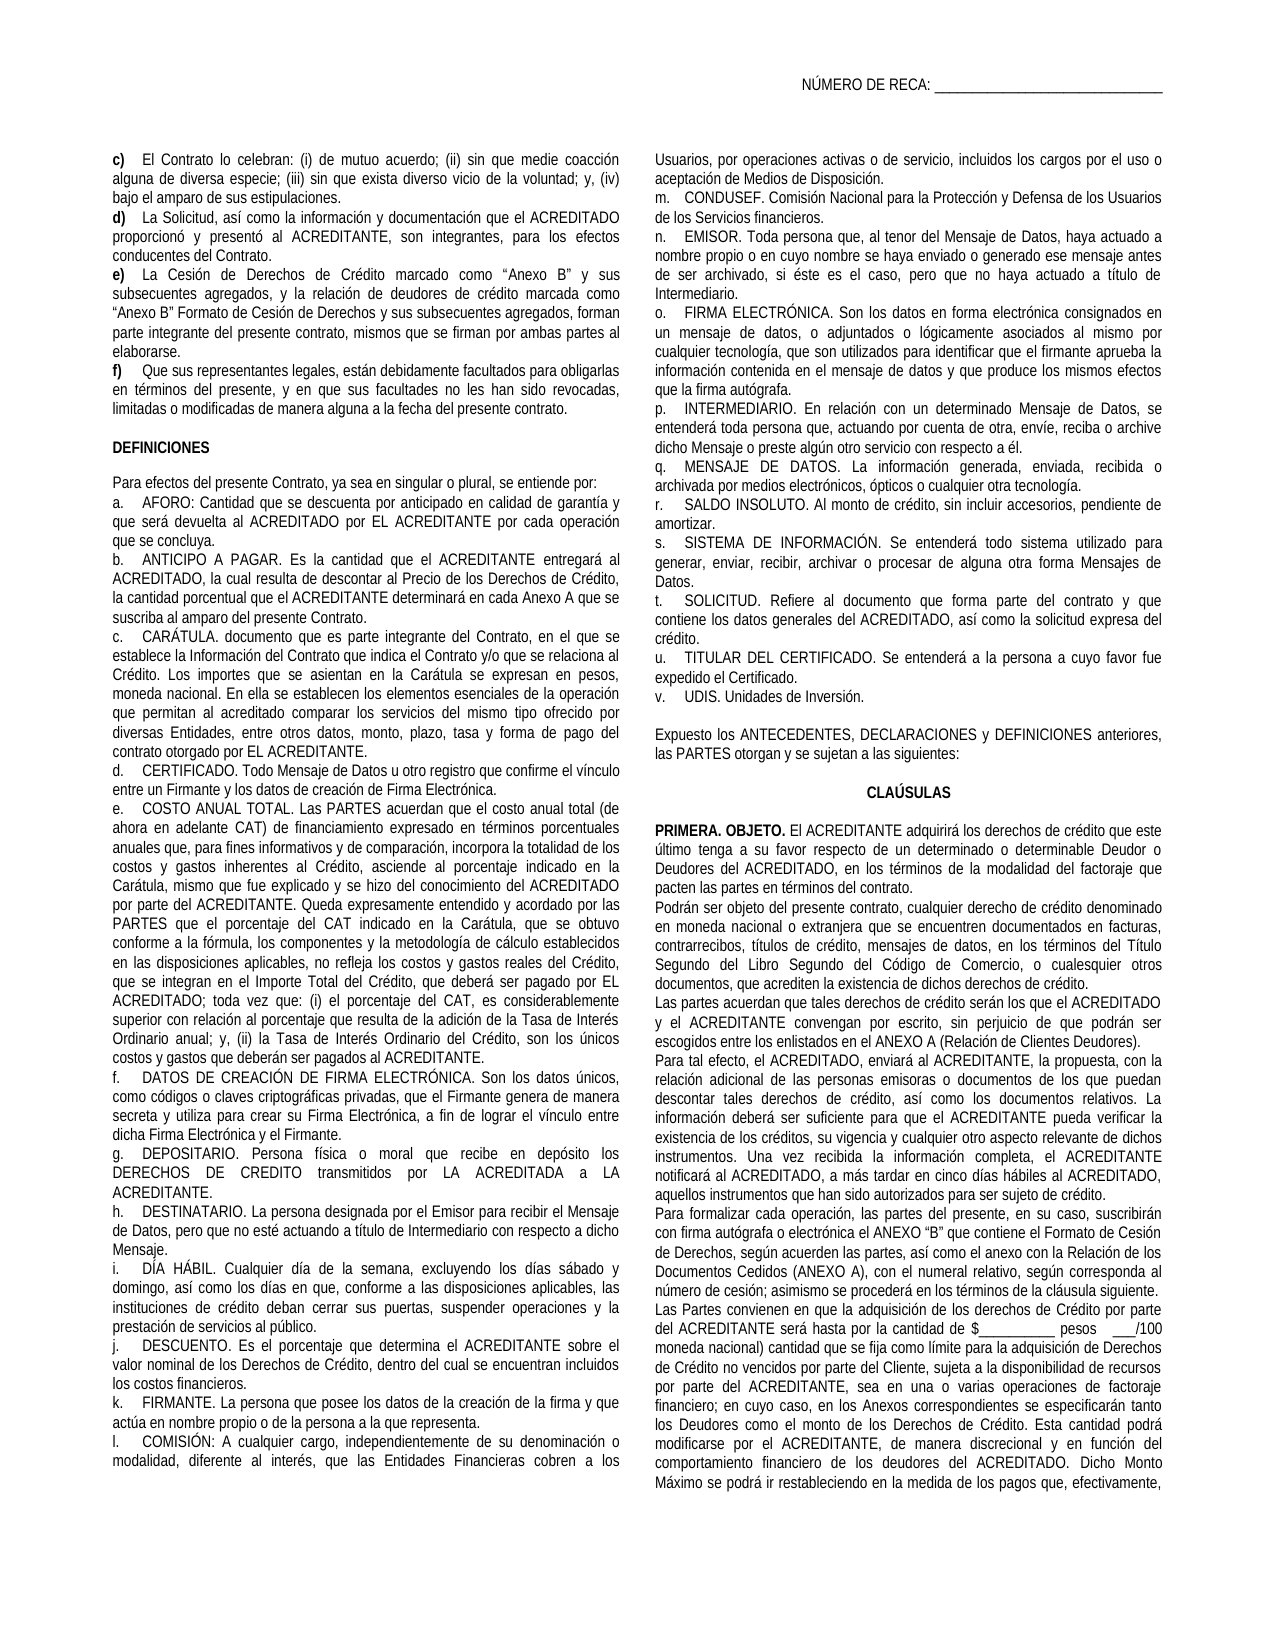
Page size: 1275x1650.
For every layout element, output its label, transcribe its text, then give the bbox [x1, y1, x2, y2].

text Para efectos del presente Contrato, ya sea en singular o plural, se entiende por: [112, 473, 620, 492]
text Podrán ser objeto del presente contrato, cualquier derecho de crédito denominado en moneda nacional o extranjera que se encuentren documentados en facturas, contrarrecibos, títulos de crédito, mensajes de datos, en los términos del Título Segundo del Libro Segundo del Código de Comercio, o cualesquier otros documentos, que acrediten la existencia de dichos derechos de crédito. [655, 897, 1162, 993]
list AFORO: Cantidad que se descuenta por anticipado en calidad de garantía y que será devuelta al ACREDITADO por EL ACREDITANTE por cada operación que se concluya. [112, 492, 620, 550]
list INTERMEDIARIO. En relación con un determinado Mensaje de Datos, se entenderá toda persona que, actuando por cuenta de otra, envíe, reciba o archive dicho Mensaje o preste algún otro servicio con respecto a él. [655, 399, 1162, 457]
list DATOS DE CREACIÓN DE FIRMA ELECTRÓNICA. Son los datos únicos, como códigos o claves criptográficas privadas, que el Firmante genera de manera secreta y utiliza para crear su Firma Electrónica, a fin de lograr el vínculo entre dicha Firma Electrónica y el Firmante. [112, 1067, 620, 1144]
text Las Partes convienen en que la adquisición de los derechos de Crédito por parte del ACREDITANTE será hasta por la cantidad de $__________ pesos ___/100 moneda nacional) cantidad que se fija como límite para la adquisición de Derechos de Crédito no vencidos por parte del Cliente, sujeta a la disponibilidad de recursos por parte del ACREDITANTE, sea en una o varias operaciones de factoraje financiero; en cuyo caso, en los Anexos correspondientes se especificarán tanto los Deudores como el monto de los Derechos de Crédito. Esta cantidad podrá modificarse por el ACREDITANTE, de manera discrecional y en función del comportamiento financiero de los deudores del ACREDITADO. Dicho Monto Máximo se podrá ir restableciendo en la medida de los pagos que, efectivamente, [655, 1300, 1162, 1492]
list UDIS. Unidades de Inversión. [655, 687, 1162, 706]
list CONDUSEF. Comisión Nacional para la Protección y Defensa de los Usuarios de los Servicios financieros. [655, 188, 1162, 227]
text Para tal efecto, el ACREDITADO, enviará al ACREDITANTE, la propuesta, con la relación adicional de las personas emisoras o documentos de los que puedan descontar tales derechos de crédito, así como los documentos relativos. La información deberá ser suficiente para que el ACREDITANTE pueda verificar la existencia de los créditos, su vigencia y cualquier otro aspecto relevante de dichos instrumentos. Una vez recibida la información completa, el ACREDITANTE notificará al ACREDITADO, a más tardar en cinco días hábiles al ACREDITADO, aquellos instrumentos que han sido autorizados para ser sujeto de crédito. [655, 1051, 1162, 1204]
list Usuarios, por operaciones activas o de servicio, incluidos los cargos por el uso o aceptación de Medios de Disposición. [655, 150, 1162, 188]
list TITULAR DEL CERTIFICADO. Se entenderá a la persona a cuyo favor fue expedido el Certificado. [655, 648, 1162, 687]
list DEFINICIONES [112, 437, 620, 457]
list DESCUENTO. Es el porcentaje que determina el ACREDITANTE sobre el valor nominal de los Derechos de Crédito, dentro del cual se encuentran incluidos los costos financieros. [112, 1336, 620, 1393]
text CLAÚSULAS [655, 782, 1162, 802]
list SOLICITUD. Refiere al documento que forma parte del contrato y que contiene los datos generales del ACREDITADO, así como la solicitud expresa del crédito. [655, 591, 1162, 648]
text PRIMERA. OBJETO. El ACREDITANTE adquirirá los derechos de crédito que este último tenga a su favor respecto de un determinado o determinable Deudor o Deudores del ACREDITADO, en los términos de la modalidad del factoraje que pacten las partes en términos del contrato. [655, 821, 1162, 897]
list La Solicitud, así como la información y documentación que el ACREDITADO proporcionó y presentó al ACREDITANTE, son integrantes, para los efectos conducentes del Contrato. [112, 207, 620, 265]
list CERTIFICADO. Todo Mensaje de Datos u otro registro que confirme el vínculo entre un Firmante y los datos de creación de Firma Electrónica. [112, 761, 620, 799]
list DEPOSITARIO. Persona física o moral que recibe en depósito los DERECHOS DE CREDITO transmitidos por LA ACREDITADA a LA ACREDITANTE. [112, 1144, 620, 1202]
list COSTO ANUAL TOTAL. Las PARTES acuerdan que el costo anual total (de ahora en adelante CAT) de financiamiento expresado en términos porcentuales anuales que, para fines informativos y de comparación, incorpora la totalidad de los costos y gastos inherentes al Crédito, asciende al porcentaje indicado en la Carátula, mismo que fue explicado y se hizo del conocimiento del ACREDITADO por parte del ACREDITANTE. Queda expresamente entendido y acordado por las PARTES que el porcentaje del CAT indicado en la Carátula, que se obtuvo conforme a la fórmula, los componentes y la metodología de cálculo establecidos en las disposiciones aplicables, no refleja los costos y gastos reales del Crédito, que se integran en el Importe Total del Crédito, que deberá ser pagado por EL ACREDITADO; toda vez que: (i) el porcentaje del CAT, es considerablemente superior con relación al porcentaje que resulta de la adición de la Tasa de Interés Ordinario anual; y, (ii) la Tasa de Interés Ordinario del Crédito, son los únicos costos y gastos que deberán ser pagados al ACREDITANTE. [112, 799, 620, 1067]
text Las partes acuerdan que tales derechos de crédito serán los que el ACREDITADO y el ACREDITANTE convengan por escrito, sin perjuicio de que podrán ser escogidos entre los enlistados en el ANEXO A (Relación de Clientes Deudores). [655, 993, 1162, 1051]
text Para formalizar cada operación, las partes del presente, en su caso, suscribirán con firma autógrafa o electrónica el ANEXO “B” que contiene el Formato de Cesión de Derechos, según acuerden las partes, así como el anexo con la Relación de los Documentos Cedidos (ANEXO A), con el numeral relativo, según corresponda al número de cesión; asimismo se procederá en los términos de la cláusula siguiente. [655, 1204, 1162, 1300]
list FIRMANTE. La persona que posee los datos de la creación de la firma y que actúa en nombre propio o de la persona a la que representa. [112, 1393, 620, 1432]
list DESTINATARIO. La persona designada por el Emisor para recibir el Mensaje de Datos, pero que no esté actuando a título de Intermediario con respecto a dicho Mensaje. [112, 1202, 620, 1259]
list El Contrato lo celebran: (i) de mutuo acuerdo; (ii) sin que medie coacción alguna de diversa especie; (iii) sin que exista diverso vicio de la voluntad; y, (iv) bajo el amparo de sus estipulaciones. [112, 150, 620, 207]
list SISTEMA DE INFORMACIÓN. Se entenderá todo sistema utilizado para generar, enviar, recibir, archivar o procesar de alguna otra forma Mensajes de Datos. [655, 533, 1162, 591]
list Que sus representantes legales, están debidamente facultados para obligarlas en términos del presente, y en que sus facultades no les han sido revocadas, limitadas o modificadas de manera alguna a la fecha del presente contrato. [112, 361, 620, 418]
list DÍA HÁBIL. Cualquier día de la semana, excluyendo los días sábado y domingo, así como los días en que, conforme a las disposiciones aplicables, las instituciones de crédito deban cerrar sus puertas, suspender operaciones y la prestación de servicios al público. [112, 1259, 620, 1336]
list SALDO INSOLUTO. Al monto de crédito, sin incluir accesorios, pendiente de amortizar. [655, 495, 1162, 533]
list CARÁTULA. documento que es parte integrante del Contrato, en el que se establece la Información del Contrato que indica el Contrato y/o que se relaciona al Crédito. Los importes que se asientan en la Carátula se expresan en pesos, moneda nacional. En ella se establecen los elementos esenciales de la operación que permitan al acreditado comparar los servicios del mismo tipo ofrecido por diversas Entidades, entre otros datos, monto, plazo, tasa y forma de pago del contrato otorgado por EL ACREDITANTE. [112, 627, 620, 761]
list ANTICIPO A PAGAR. Es la cantidad que el ACREDITANTE entregará al ACREDITADO, la cual resulta de descontar al Precio de los Derechos de Crédito, la cantidad porcentual que el ACREDITANTE determinará en cada Anexo A que se suscriba al amparo del presente Contrato. [112, 550, 620, 627]
text Expuesto los ANTECEDENTES, DECLARACIONES y DEFINICIONES anteriores, las PARTES otorgan y se sujetan a las siguientes: [655, 725, 1162, 763]
list COMISIÓN: A cualquier cargo, independientemente de su denominación o modalidad, diferente al interés, que las Entidades Financieras cobren a los [112, 1432, 620, 1470]
list La Cesión de Derechos de Crédito marcado como “Anexo B” y sus subsecuentes agregados, y la relación de deudores de crédito marcada como “Anexo B” Formato de Cesión de Derechos y sus subsecuentes agregados, forman parte integrante del presente contrato, mismos que se firman por ambas partes al elaborarse. [112, 265, 620, 361]
list FIRMA ELECTRÓNICA. Son los datos en forma electrónica consignados en un mensaje de datos, o adjuntados o lógicamente asociados al mismo por cualquier tecnología, que son utilizados para identificar que el firmante aprueba la información contenida en el mensaje de datos y que produce los mismos efectos que la firma autógrafa. [655, 303, 1162, 399]
list MENSAJE DE DATOS. La información generada, enviada, recibida o archivada por medios electrónicos, ópticos o cualquier otra tecnología. [655, 457, 1162, 495]
list EMISOR. Toda persona que, al tenor del Mensaje de Datos, haya actuado a nombre propio o en cuyo nombre se haya enviado o generado ese mensaje antes de ser archivado, si éste es el caso, pero que no haya actuado a título de Intermediario. [655, 227, 1162, 303]
